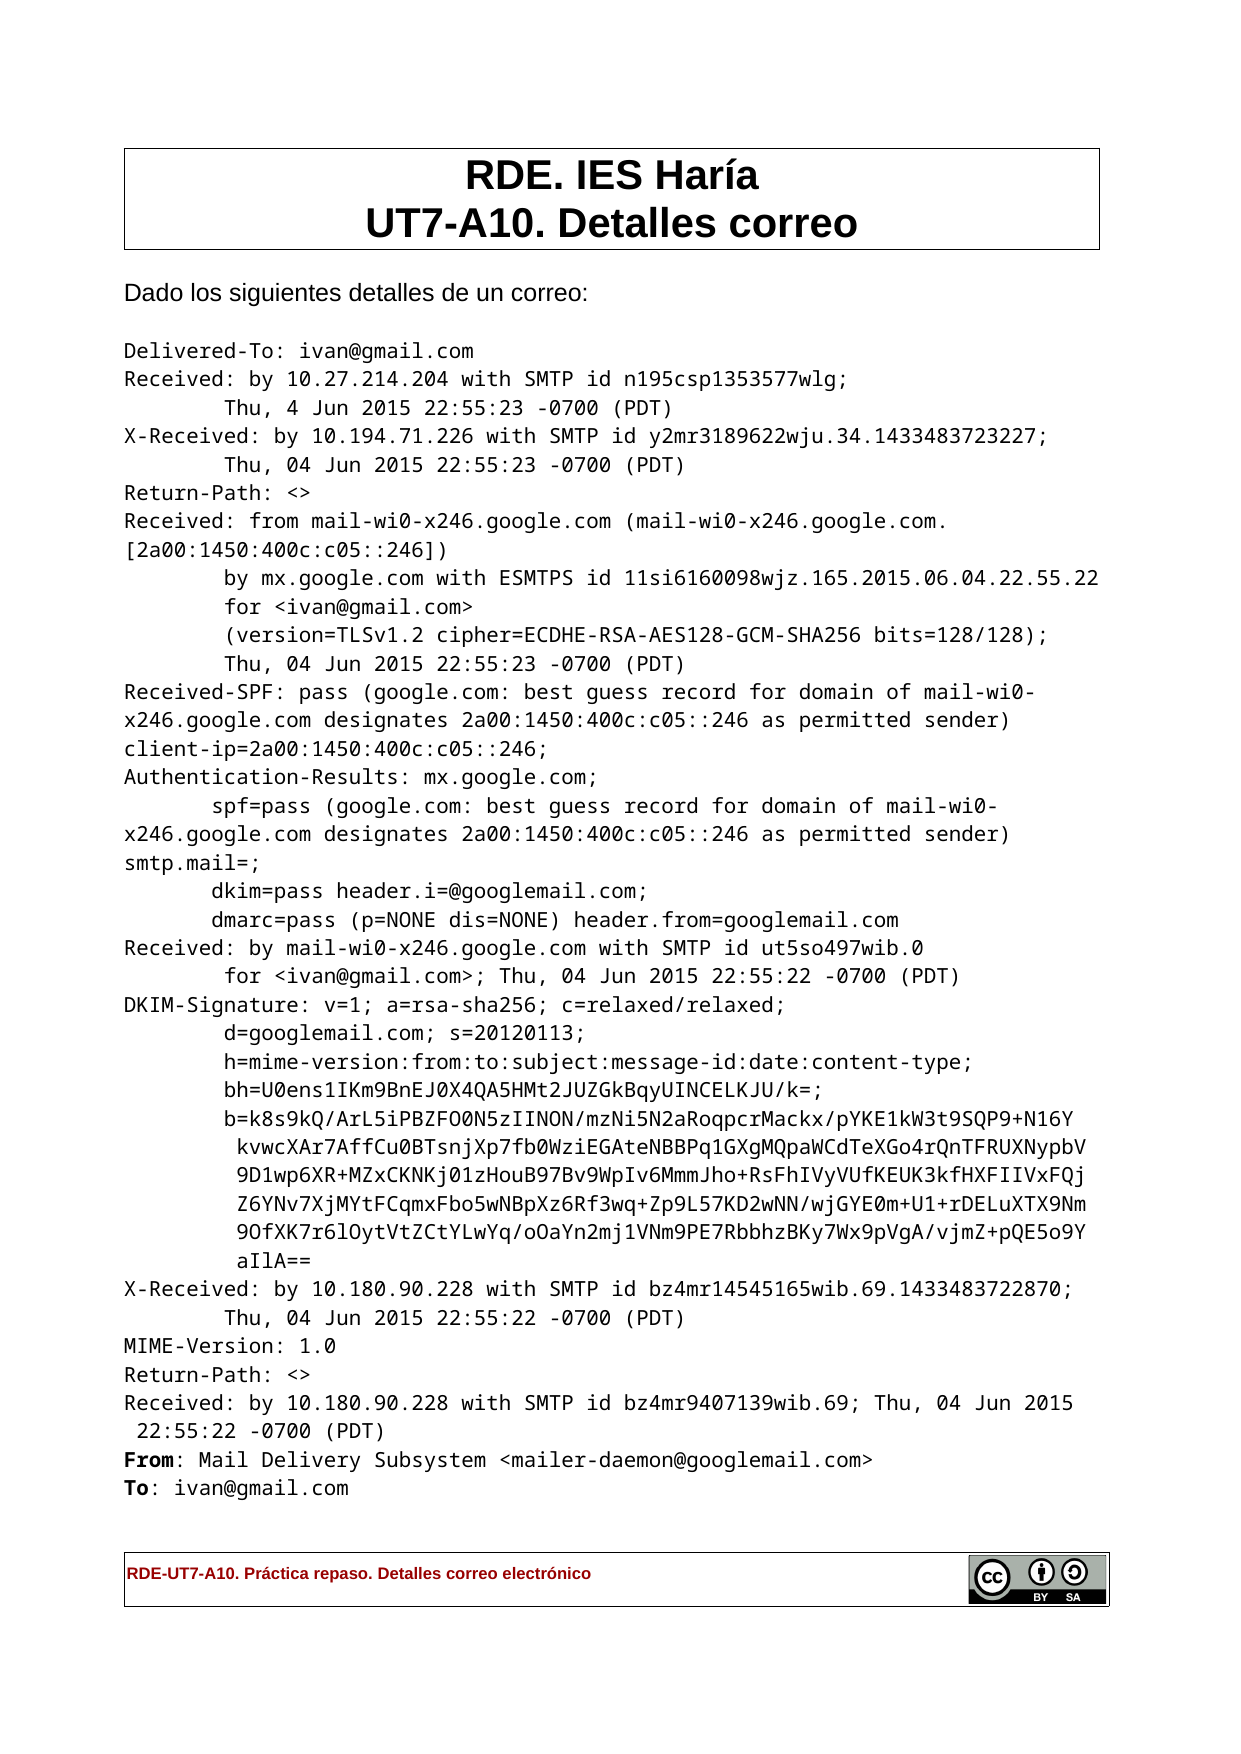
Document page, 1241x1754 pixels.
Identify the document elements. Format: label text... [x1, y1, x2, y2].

text RDE. IES Haría [125, 149, 1099, 196]
text bh=U0ens1IKm9BnEJ0X4QA5HMt2JUZGkBqyUINCELKJU/k=; [123, 1075, 1109, 1104]
text Z6YNv7XjMYtFCqmxFbo5wNBpXz6Rf3wq+Zp9L57KD2wNN/wjGYE0m+U1+rDELuXTX9Nm [123, 1189, 1109, 1217]
text X-Received: by 10.194.71.226 with SMTP id y2mr3189622wju.34.1433483723227; [123, 421, 1109, 450]
text Dado los siguientes detalles de un correo: [123, 278, 1109, 307]
text To: ivan@gmail.com [123, 1473, 1109, 1502]
text d=googlemail.com; s=20120113; [123, 1018, 1109, 1047]
text 9OfXK7r6lOytVtZCtYLwYq/oOaYn2mj1VNm9PE7RbbhzBKy7Wx9pVgA/vjmZ+pQE5o9Y [123, 1217, 1109, 1246]
text Received: from mail-wi0-x246.google.com (mail-wi0-x246.google.com. [2a00:1450:400c:c05::246]) [123, 507, 1109, 563]
text 9D1wp6XR+MZxCKNKj01zHouB97Bv9WpIv6MmmJho+RsFhIVyVUfKEUK3kfHXFIIVxFQj [123, 1161, 1109, 1189]
text Authentication-Results: mx.google.com; [123, 762, 1109, 791]
picture [968, 1555, 1107, 1604]
text b=k8s9kQ/ArL5iPBZFO0N5zIINON/mzNi5N2aRoqpcrMackx/pYKE1kW3t9SQP9+N16Y [123, 1104, 1109, 1132]
text dkim=pass header.i=@googlemail.com; [123, 876, 1109, 905]
text Thu, 04 Jun 2015 22:55:22 -0700 (PDT) [123, 1303, 1109, 1331]
text by mx.google.com with ESMTPS id 11si6160098wjz.165.2015.06.04.22.55.22 [123, 563, 1109, 592]
text Received: by 10.27.214.204 with SMTP id n195csp1353577wlg; [123, 364, 1109, 393]
text spf=pass (google.com: best guess record for domain of mail-wi0-x246.google.com designates 2a00:1450:400c:c05::246 as permitted sender) smtp.mail=; [123, 791, 1109, 876]
text kvwcXAr7AffCu0BTsnjXp7fb0WziEGAteNBBPq1GXgMQpaWCdTeXGo4rQnTFRUXNypbV [123, 1132, 1109, 1161]
text DKIM-Signature: v=1; a=rsa-sha256; c=relaxed/relaxed; [123, 990, 1109, 1018]
text h=mime-version:from:to:subject:message-id:date:content-type; [123, 1047, 1109, 1075]
text Thu, 04 Jun 2015 22:55:23 -0700 (PDT) [123, 450, 1109, 478]
text Return-Path: <> [123, 1360, 1109, 1388]
text MIME-Version: 1.0 [123, 1331, 1109, 1360]
text for <ivan@gmail.com>; Thu, 04 Jun 2015 22:55:22 -0700 (PDT) [123, 962, 1109, 990]
text aIlA== [123, 1246, 1109, 1274]
text dmarc=pass (p=NONE dis=NONE) header.from=googlemail.com [123, 905, 1109, 933]
text Delivered-To: ivan@gmail.com [123, 336, 1109, 364]
text Received: by mail-wi0-x246.google.com with SMTP id ut5so497wib.0 [123, 933, 1109, 962]
text UT7-A10. Detalles correo [125, 196, 1099, 249]
text Return-Path: <> [123, 478, 1109, 507]
text From: Mail Delivery Subsystem <mailer-daemon@googlemail.com> [123, 1445, 1109, 1473]
text Thu, 4 Jun 2015 22:55:23 -0700 (PDT) [123, 393, 1109, 421]
text Received-SPF: pass (google.com: best guess record for domain of mail-wi0-x246.google.com designates 2a00:1450:400c:c05::246 as permitted sender) client-ip=2a00:1450:400c:c05::246; [123, 677, 1109, 762]
text Thu, 04 Jun 2015 22:55:23 -0700 (PDT) [123, 649, 1109, 677]
text 22:55:22 -0700 (PDT) [123, 1417, 1109, 1445]
text (version=TLSv1.2 cipher=ECDHE-RSA-AES128-GCM-SHA256 bits=128/128); [123, 620, 1109, 649]
text Received: by 10.180.90.228 with SMTP id bz4mr9407139wib.69; Thu, 04 Jun 2015 [123, 1388, 1109, 1417]
text for <ivan@gmail.com> [123, 592, 1109, 620]
text X-Received: by 10.180.90.228 with SMTP id bz4mr14545165wib.69.1433483722870; [123, 1274, 1109, 1303]
